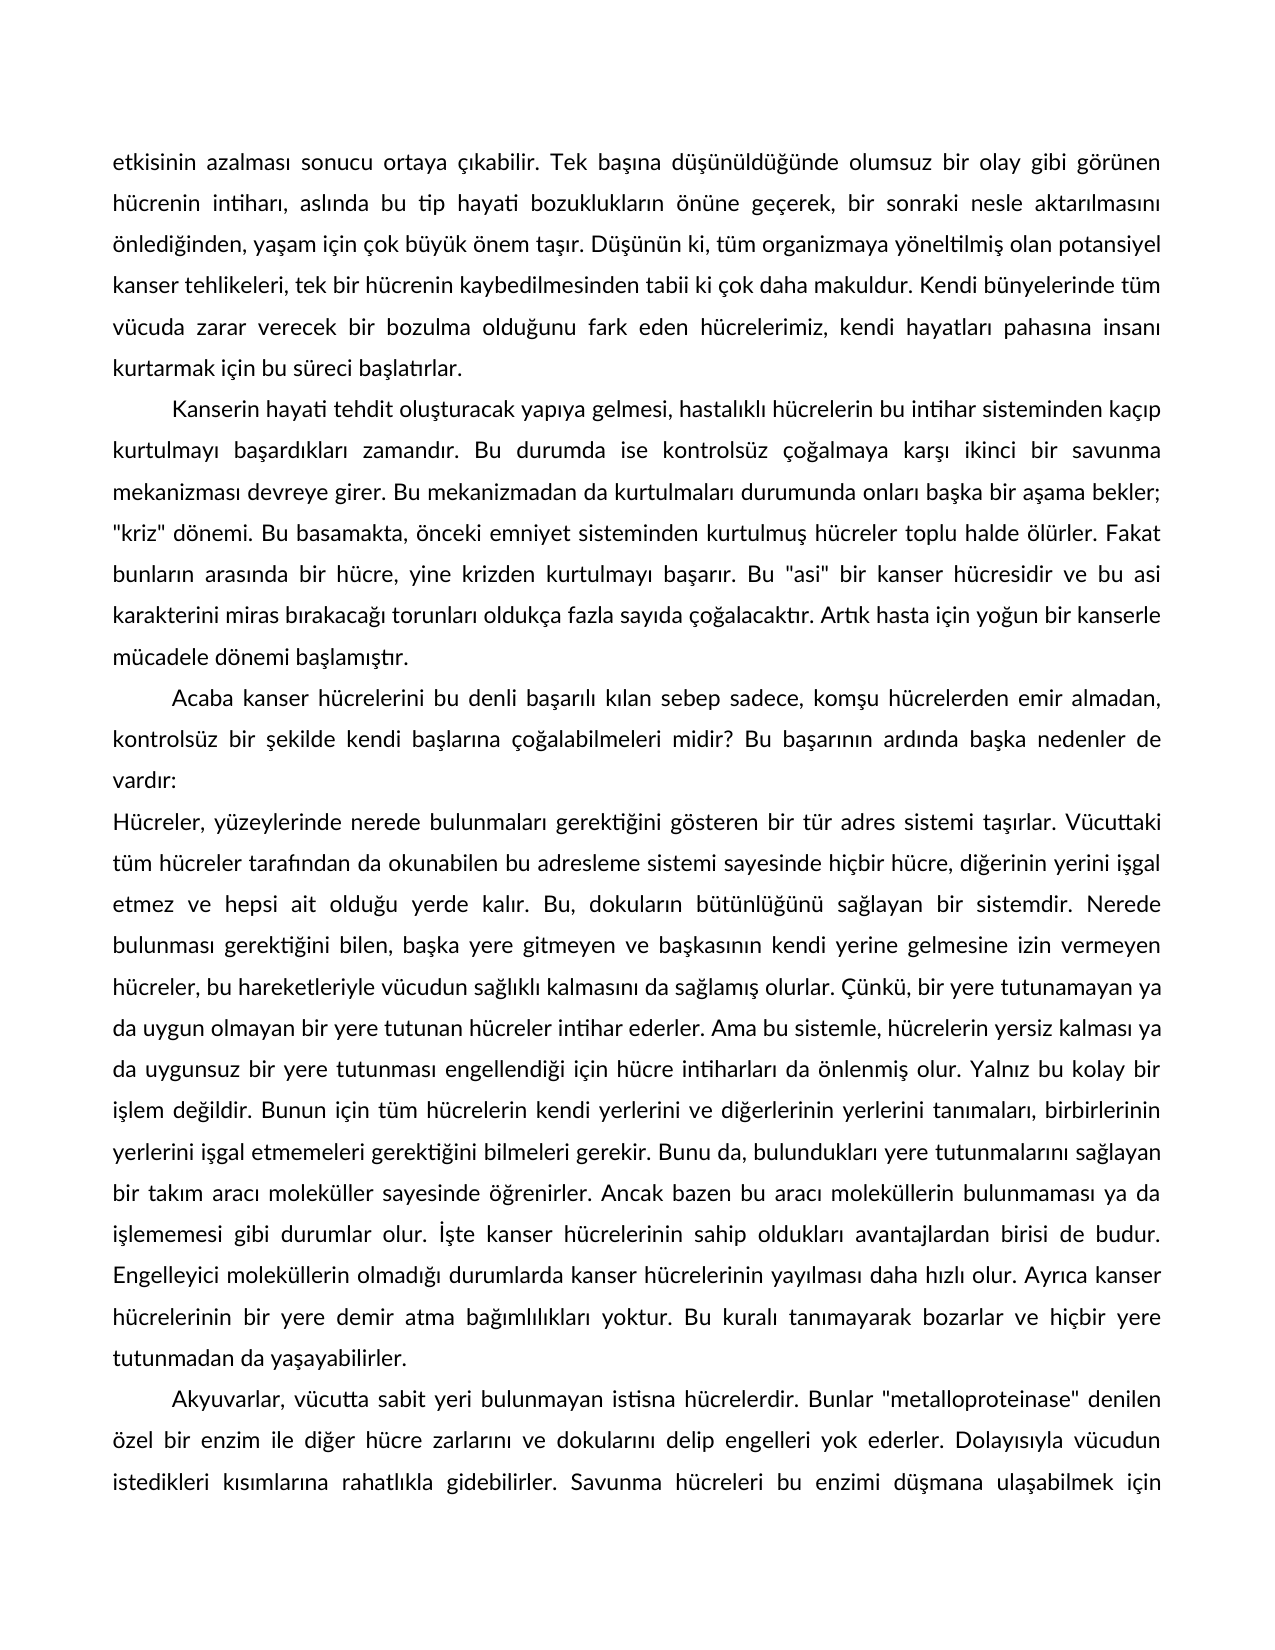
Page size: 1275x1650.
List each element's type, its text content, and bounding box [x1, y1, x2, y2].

text Acaba kanser hücrelerini bu denli başarılı kılan sebep sadece, komşu hücrelerden emir almadan, kontrolsüz bir şekilde kendi başlarına çoğalabilmeleri midir? Bu başarının ardında başka nedenler de vardır: [112, 684, 1162, 794]
text Kanserin hayati tehdit oluşturacak yapıya gelmesi, hastalıklı hücrelerin bu intihar sisteminden kaçıp kurtulmayı başardıkları zamandır. Bu durumda ise kontrolsüz çoğalmaya karşı ikinci bir savunma mekanizması devreye girer. Bu mekanizmadan da kurtulmaları durumunda onları başka bir aşama bekler; "kriz" dönemi. Bu basamakta, önceki emniyet sisteminden kurtulmuş hücreler toplu halde ölürler. Fakat bunların arasında bir hücre, yine krizden kurtulmayı başarır. Bu "asi" bir kanser hücresidir ve bu asi karakterini miras bırakacağı torunları oldukça fazla sayıda çoğalacaktır. Artık hasta için yoğun bir kanserle mücadele dönemi başlamıştır. [112, 395, 1162, 670]
text Akyuvarlar, vücutta sabit yeri bulunmayan istisna hücrelerdir. Bunlar "metalloproteinase" denilen özel bir enzim ile diğer hücre zarlarını ve dokularını delip engelleri yok ederler. Dolayısıyla vücudun istedikleri kısımlarına rahatlıkla gidebilirler. Savunma hücreleri bu enzimi düşmana ulaşabilmek için [112, 1385, 1162, 1495]
text etkisinin azalması sonucu ortaya çıkabilir. Tek başına düşünüldüğünde olumsuz bir olay gibi görünen hücrenin intiharı, aslında bu tip hayati bozuklukların önüne geçerek, bir sonraki nesle aktarılmasını önlediğinden, yaşam için çok büyük önem taşır. Düşünün ki, tüm organizmaya yöneltilmiş olan potansiyel kanser tehlikeleri, tek bir hücrenin kaybedilmesinden tabii ki çok daha makuldur. Kendi bünyelerinde tüm vücuda zarar verecek bir bozulma olduğunu fark eden hücrelerimiz, kendi hayatları pahasına insanı kurtarmak için bu süreci başlatırlar. [112, 148, 1162, 381]
text Hücreler, yüzeylerinde nerede bulunmaları gerektiğini gösteren bir tür adres sistemi taşırlar. Vücuttaki tüm hücreler tarafından da okunabilen bu adresleme sistemi sayesinde hiçbir hücre, diğerinin yerini işgal etmez ve hepsi ait olduğu yerde kalır. Bu, dokuların bütünlüğünü sağlayan bir sistemdir. Nerede bulunması gerektiğini bilen, başka yere gitmeyen ve başkasının kendi yerine gelmesine izin vermeyen hücreler, bu hareketleriyle vücudun sağlıklı kalmasını da sağlamış olurlar. Çünkü, bir yere tutunamayan ya da uygun olmayan bir yere tutunan hücreler intihar ederler. Ama bu sistemle, hücrelerin yersiz kalması ya da uygunsuz bir yere tutunması engellendiği için hücre intiharları da önlenmiş olur. Yalnız bu kolay bir işlem değildir. Bunun için tüm hücrelerin kendi yerlerini ve diğerlerinin yerlerini tanımaları, birbirlerinin yerlerini işgal etmemeleri gerektiğini bilmeleri gerekir. Bunu da, bulundukları yere tutunmalarını sağlayan bir takım aracı moleküller sayesinde öğrenirler. Ancak bazen bu aracı moleküllerin bulunmaması ya da işlememesi gibi durumlar olur. İşte kanser hücrelerinin sahip oldukları avantajlardan birisi de budur. Engelleyici moleküllerin olmadığı durumlarda kanser hücrelerinin yayılması daha hızlı olur. Ayrıca kanser hücrelerinin bir yere demir atma bağımlılıkları yoktur. Bu kuralı tanımayarak bozarlar ve hiçbir yere tutunmadan da yaşayabilirler. [112, 808, 1162, 1371]
